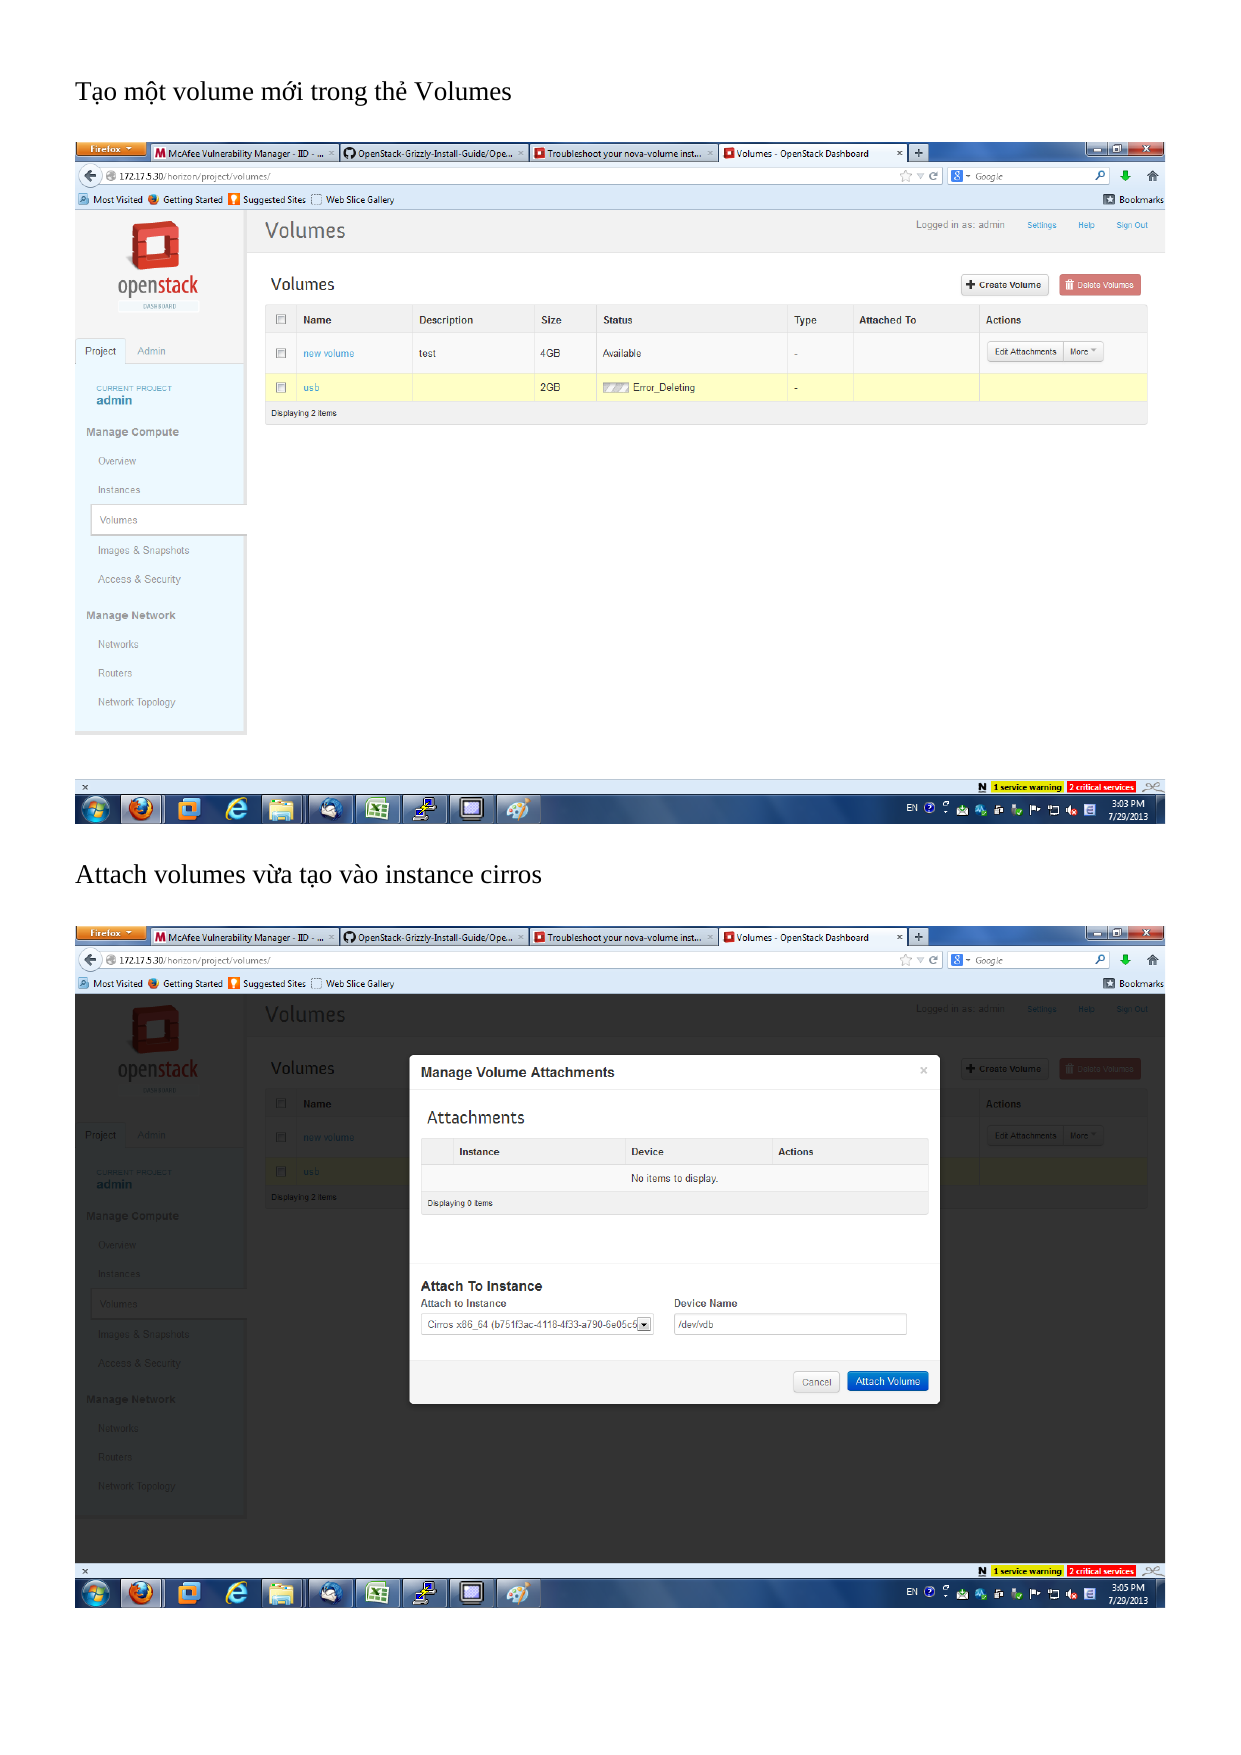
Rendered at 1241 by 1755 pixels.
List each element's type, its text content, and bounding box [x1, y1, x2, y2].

text Tạo một volume mới trong thẻ Volumes [75, 75, 1165, 106]
text Attach volumes vừa tạo vào instance cirros [75, 859, 1165, 890]
